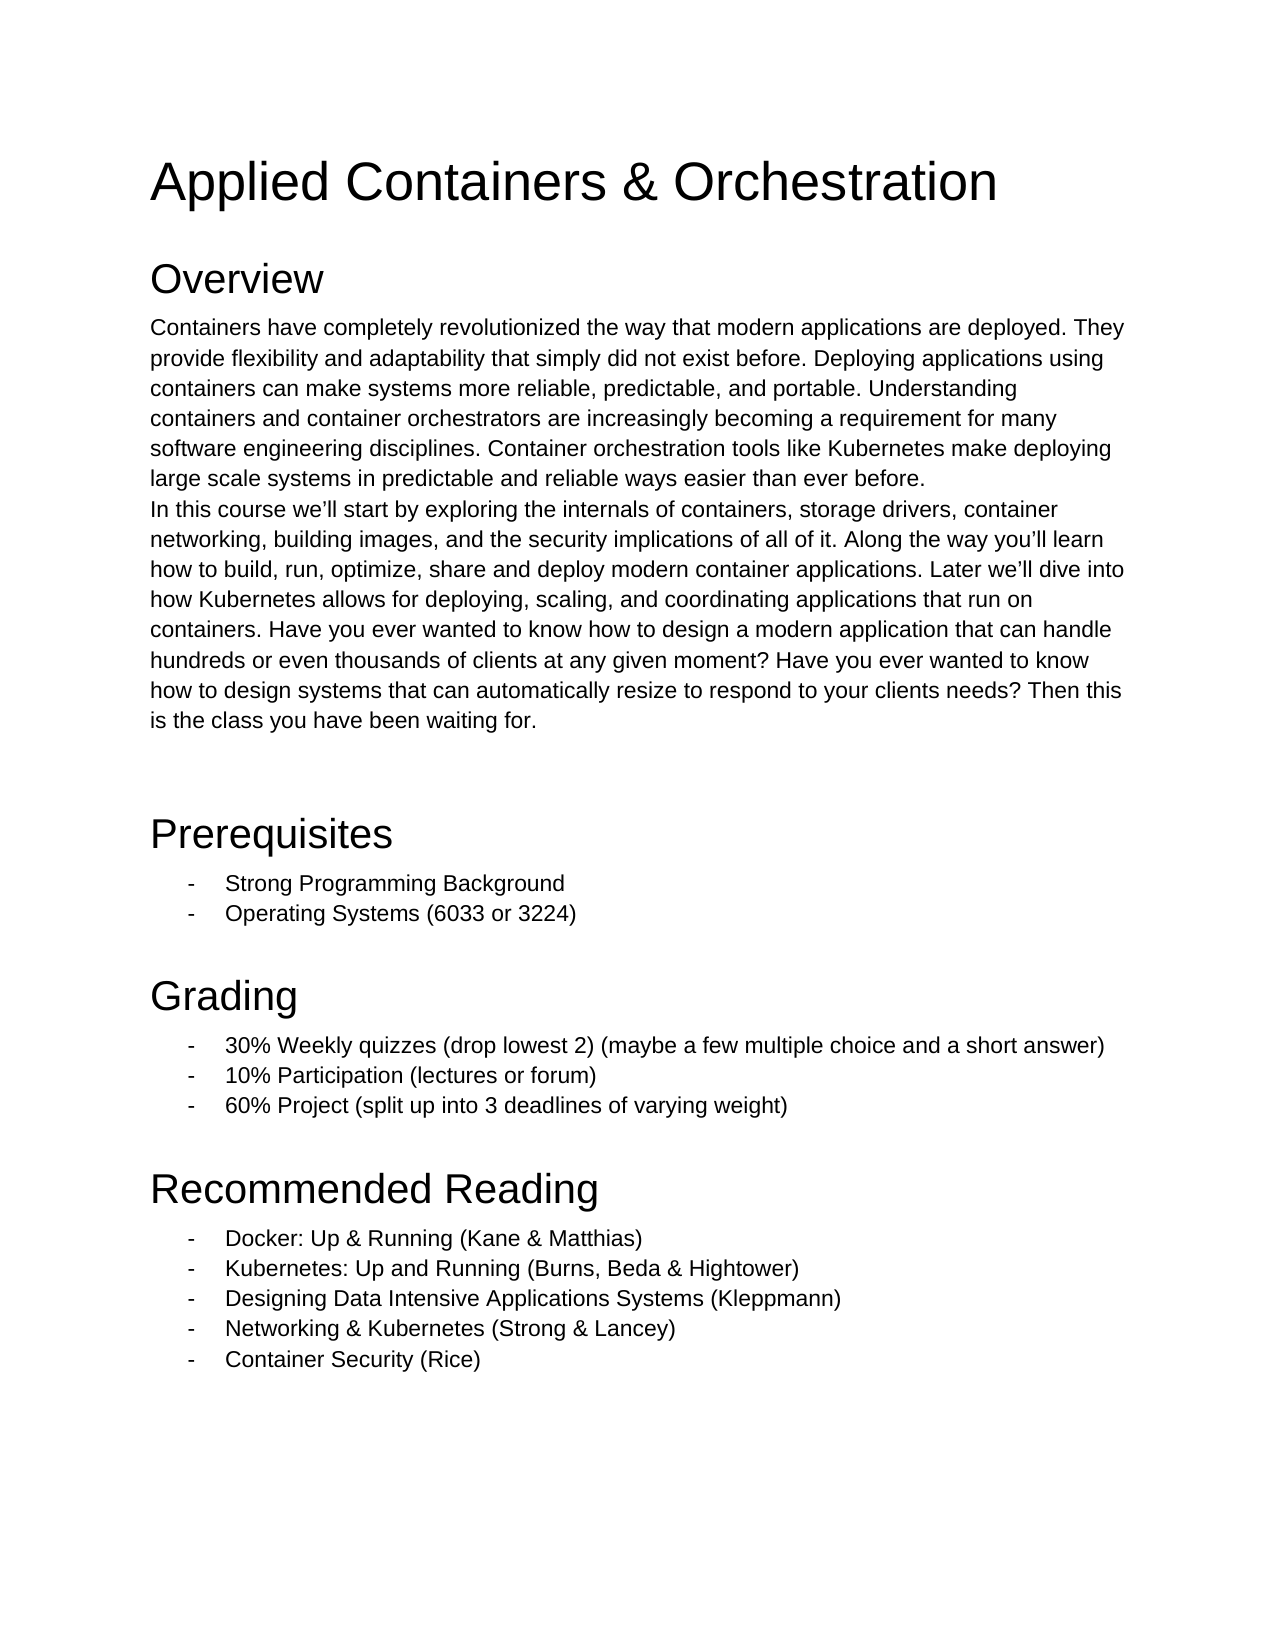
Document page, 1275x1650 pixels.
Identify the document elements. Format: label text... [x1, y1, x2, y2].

list Container Security (Rice) [187, 1346, 1125, 1372]
subtitle Grading [150, 972, 1125, 1019]
list Designing Data Intensive Applications Systems (Kleppmann) [187, 1285, 1125, 1312]
list 10% Participation (lectures or forum) [187, 1062, 1125, 1089]
subtitle Recommended Reading [150, 1164, 1125, 1212]
list 30% Weekly quizzes (drop lowest 2) (maybe a few multiple choice and a short answer) [187, 1032, 1125, 1058]
text In this course we’ll start by exploring the internals of containers, storage drivers, container networking, building images, and the security implications of all of it. Along the way you’ll learn how to build, run, optimize, share and deploy modern container applications. Later we’ll dive into how Kubernetes allows for deploying, scaling, and coordinating applications that run on containers. Have you ever wanted to know how to design a modern application that can handle hundreds or even thousands of clients at any given moment? Have you ever wanted to know how to design systems that can automatically resize to respond to your clients needs? Then this is the class you have been waiting for. [150, 496, 1125, 733]
list 60% Project (split up into 3 deadlines of varying weight) [187, 1092, 1125, 1119]
subtitle Overview [150, 254, 1125, 302]
list Kubernetes: Up and Running (Burns, Beda & Hightower) [187, 1255, 1125, 1281]
title Applied Containers & Orchestration [150, 150, 1125, 212]
subtitle Prerequisites [150, 809, 1125, 857]
list Docker: Up & Running (Kane & Matthias) [187, 1225, 1125, 1251]
text Containers have completely revolutionized the way that modern applications are deployed. They provide flexibility and adaptability that simply did not exist before. Deploying applications using containers can make systems more reliable, predictable, and portable. Understanding containers and container orchestrators are increasingly becoming a requirement for many software engineering disciplines. Container orchestration tools like Kubernetes make deploying large scale systems in predictable and reliable ways easier than ever before. [150, 314, 1125, 492]
list Strong Programming Background [187, 869, 1125, 896]
list Networking & Kubernetes (Strong & Lancey) [187, 1315, 1125, 1342]
list Operating Systems (6033 or 3224) [187, 900, 1125, 926]
